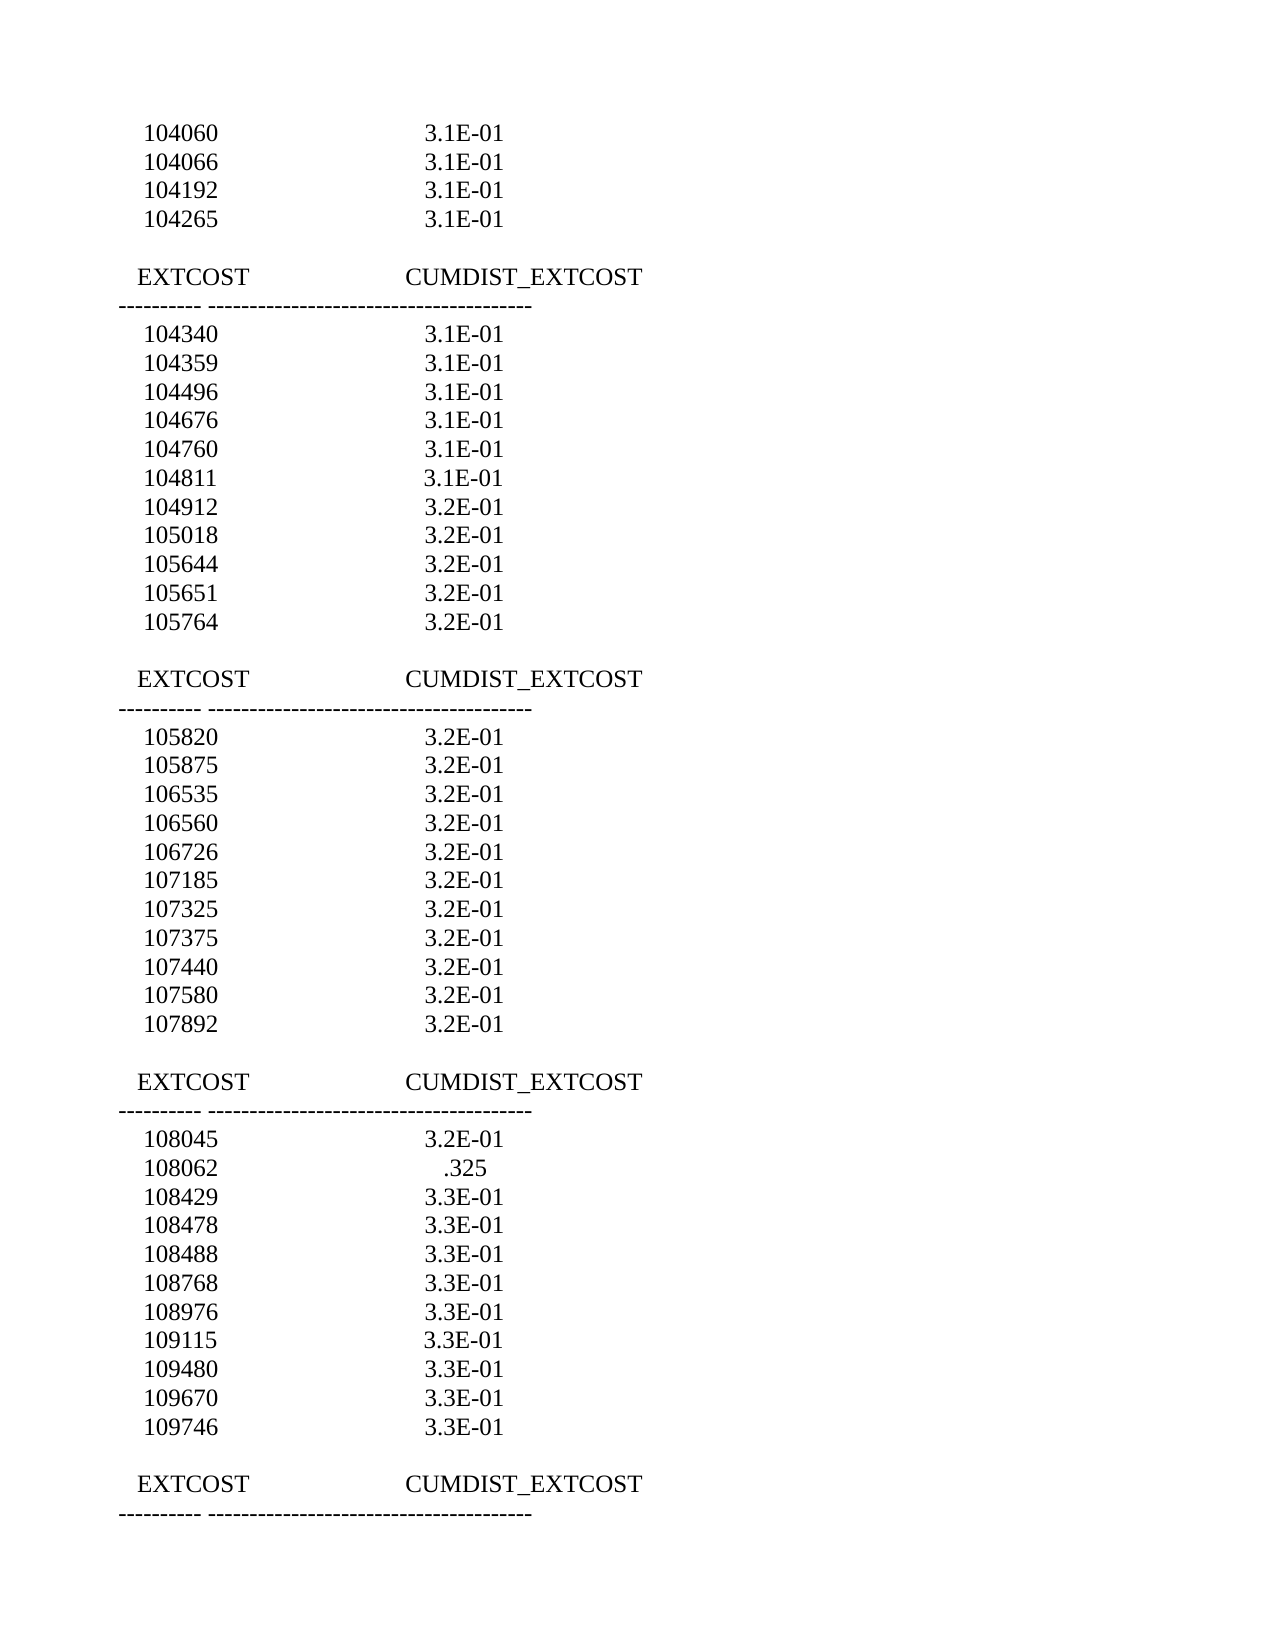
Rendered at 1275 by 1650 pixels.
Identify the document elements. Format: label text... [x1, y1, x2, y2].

text 107325 3.2E-01 [118, 894, 1157, 923]
text 104340 3.1E-01 [118, 319, 1157, 348]
text 109746 3.3E-01 [118, 1412, 1157, 1441]
text 104359 3.1E-01 [118, 348, 1157, 377]
text EXTCOST CUMDIST_EXTCOST [118, 664, 1157, 693]
text ---------- --------------------------------------- [118, 291, 1157, 319]
text 104676 3.1E-01 [118, 406, 1157, 434]
text 106535 3.2E-01 [118, 779, 1157, 808]
text 108976 3.3E-01 [118, 1297, 1157, 1326]
text 105018 3.2E-01 [118, 521, 1157, 549]
text 107892 3.2E-01 [118, 1009, 1157, 1038]
text 108429 3.3E-01 [118, 1182, 1157, 1211]
text 105644 3.2E-01 [118, 549, 1157, 578]
text EXTCOST CUMDIST_EXTCOST [118, 1469, 1157, 1498]
text 104760 3.1E-01 [118, 434, 1157, 463]
text 108488 3.3E-01 [118, 1239, 1157, 1268]
text 109480 3.3E-01 [118, 1354, 1157, 1383]
text 106560 3.2E-01 [118, 808, 1157, 837]
text EXTCOST CUMDIST_EXTCOST [118, 1067, 1157, 1096]
text 108478 3.3E-01 [118, 1211, 1157, 1239]
text 104912 3.2E-01 [118, 492, 1157, 521]
text 104811 3.1E-01 [118, 463, 1157, 492]
text 107580 3.2E-01 [118, 981, 1157, 1009]
text 104060 3.1E-01 [118, 118, 1157, 147]
text 105820 3.2E-01 [118, 722, 1157, 751]
text 105764 3.2E-01 [118, 607, 1157, 636]
text 107185 3.2E-01 [118, 866, 1157, 894]
text ---------- --------------------------------------- [118, 1498, 1157, 1527]
text 104496 3.1E-01 [118, 377, 1157, 406]
text 106726 3.2E-01 [118, 837, 1157, 866]
text 105651 3.2E-01 [118, 578, 1157, 607]
text ---------- --------------------------------------- [118, 693, 1157, 722]
text 105875 3.2E-01 [118, 751, 1157, 779]
text 104192 3.1E-01 [118, 176, 1157, 204]
text 109115 3.3E-01 [118, 1326, 1157, 1354]
text 104066 3.1E-01 [118, 147, 1157, 176]
text EXTCOST CUMDIST_EXTCOST [118, 262, 1157, 291]
text 108045 3.2E-01 [118, 1124, 1157, 1153]
text 107375 3.2E-01 [118, 923, 1157, 952]
text 108062 .325 [118, 1153, 1157, 1182]
text 109670 3.3E-01 [118, 1383, 1157, 1412]
text 108768 3.3E-01 [118, 1268, 1157, 1297]
text 107440 3.2E-01 [118, 952, 1157, 981]
text ---------- --------------------------------------- [118, 1096, 1157, 1124]
text 104265 3.1E-01 [118, 204, 1157, 233]
